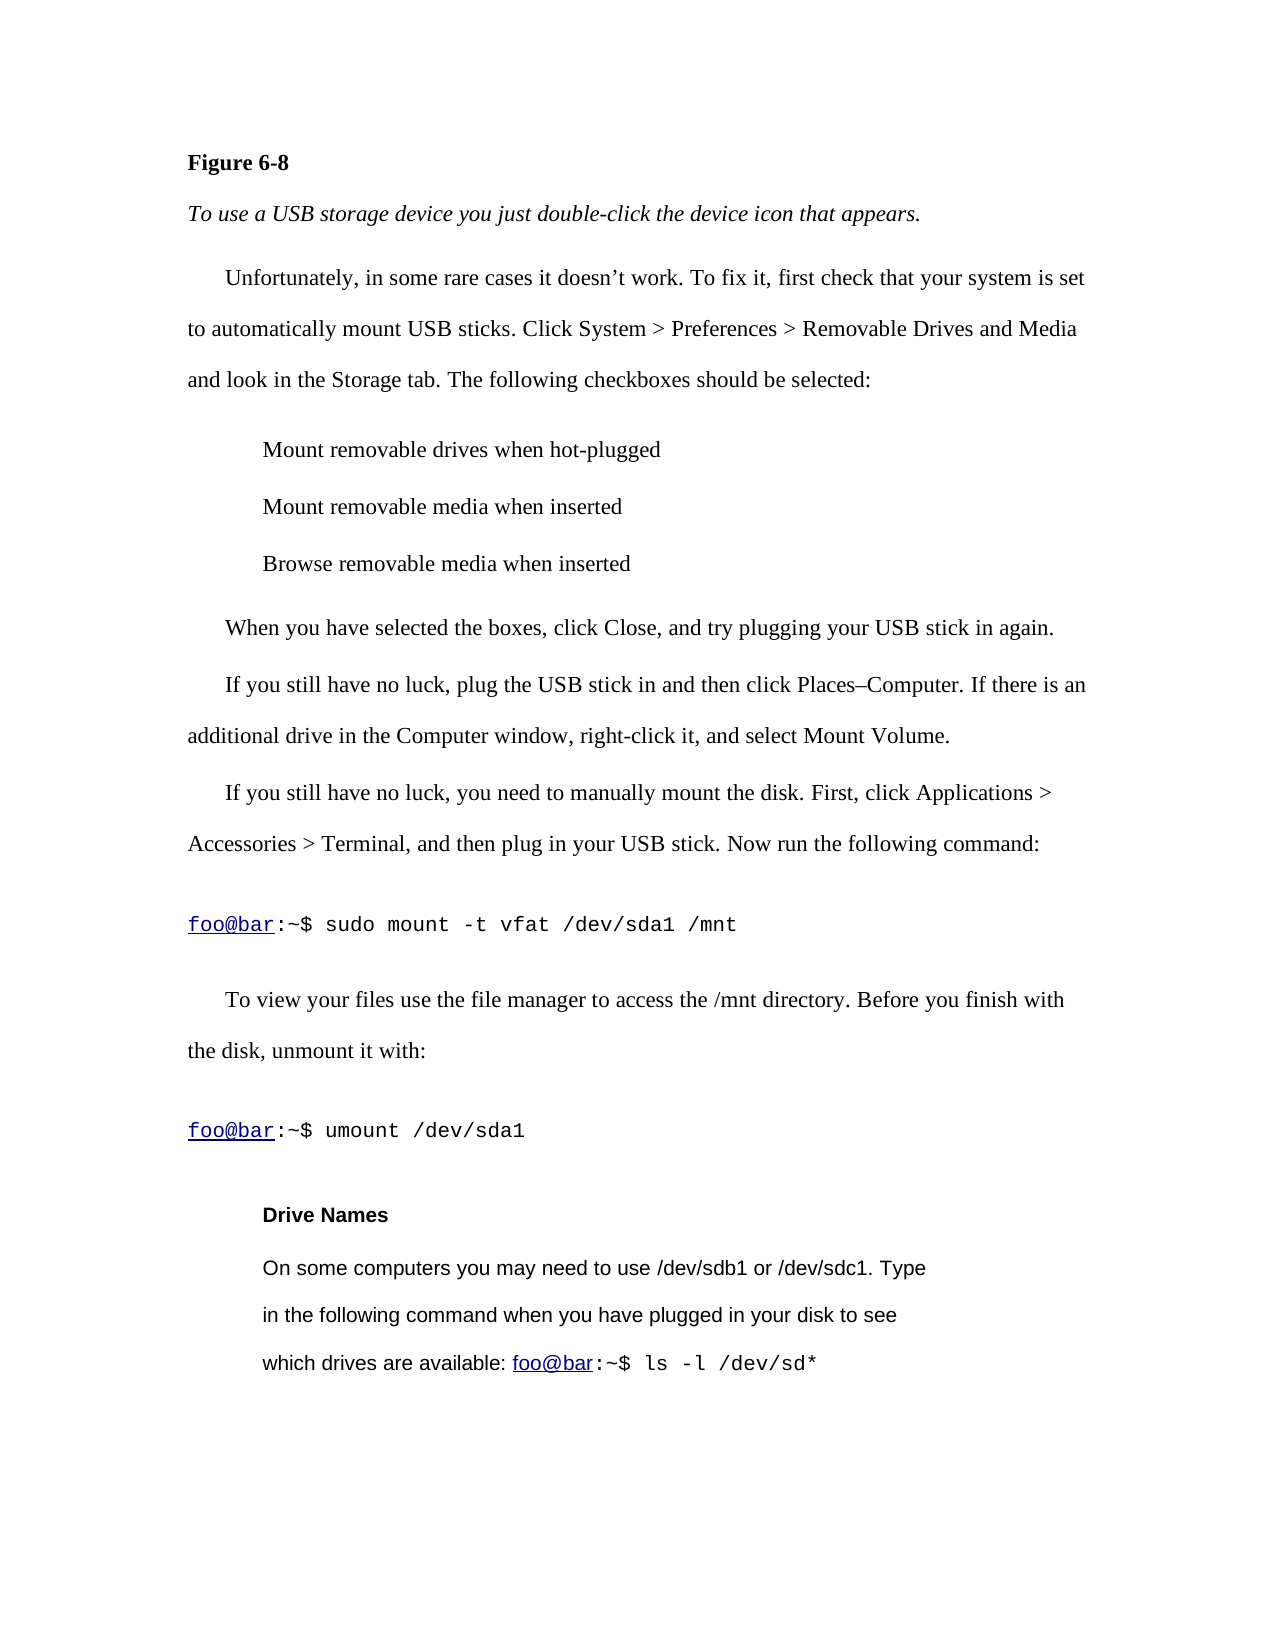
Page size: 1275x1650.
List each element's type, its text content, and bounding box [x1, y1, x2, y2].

text Figure 6-8 [187, 150, 1087, 176]
text To use a USB storage device you just double-click the device icon that appears. [187, 201, 1087, 227]
text foo@bar:~$ umount /dev/sda1 [187, 1120, 1087, 1144]
text On some computers you may need to use /dev/sdb1 or /dev/sdc1. Type in the following command when you have plugged in your disk to see which drives are available: foo@bar:~$ ls -l /dev/sd* [262, 1256, 937, 1376]
text Mount removable drives when hot-plugged [187, 436, 1012, 462]
text foo@bar:~$ sudo mount -t vfat /dev/sda1 /mnt [187, 913, 1087, 937]
text If you still have no luck, plug the USB stick in and then click Places–Computer. If there is an additional drive in the Computer window, right-click it, and select Mount Volume. [187, 672, 1087, 748]
text Browse removable media when inserted [187, 551, 1012, 577]
text Mount removable media when inserted [187, 494, 1012, 519]
text Unfortunately, in some rare cases it doesn’t work. To fix it, first check that your system is set to automatically mount USB sticks. Click System > Preferences > Removable Drives and Media and look in the Storage tab. The following checkboxes should be selected: [187, 264, 1087, 392]
text Drive Names [262, 1203, 937, 1227]
text If you still have no luck, you need to manually mount the disk. First, click Applications > Accessories > Terminal, and then plug in your USB stick. Now run the following command: [187, 780, 1087, 857]
text When you have selected the boxes, click Close, and try plugging your USB stick in again. [187, 614, 1087, 640]
text To view your files use the file manager to access the /mnt directory. Before you finish with the disk, unmount it with: [187, 986, 1087, 1063]
